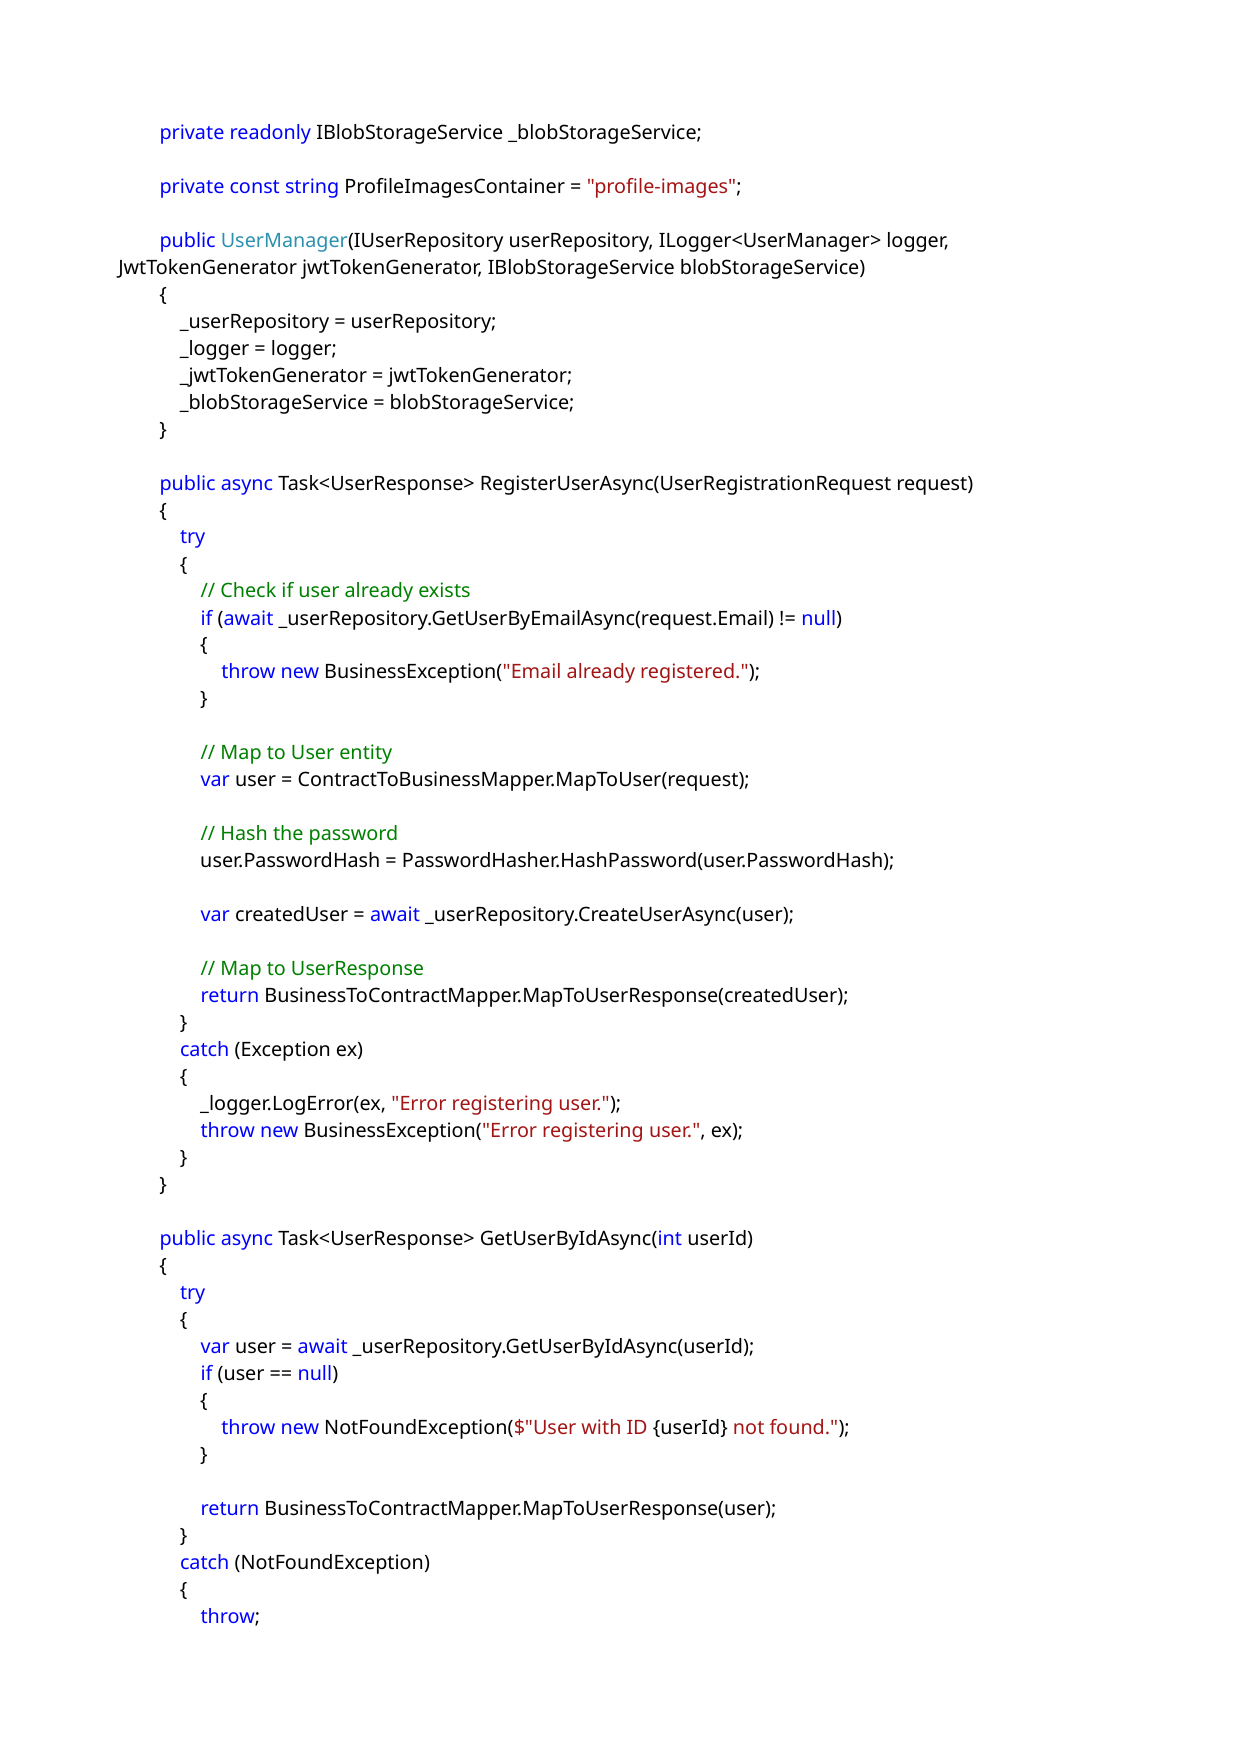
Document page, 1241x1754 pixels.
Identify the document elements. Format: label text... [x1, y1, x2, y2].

text { [118, 1386, 1122, 1413]
text private const string ProfileImagesContainer = "profile-images"; [118, 172, 1122, 199]
text } [118, 685, 1122, 712]
text public UserManager(IUserRepository userRepository, ILogger<UserManager> logger, JwtTokenGenerator jwtTokenGenerator, IBlobStorageService blobStorageService) [118, 226, 1122, 280]
text { [118, 496, 1122, 523]
text if (await _userRepository.GetUserByEmailAsync(request.Email) != null) [118, 604, 1122, 631]
text catch (Exception ex) [118, 1035, 1122, 1062]
text user.PasswordHash = PasswordHasher.HashPassword(user.PasswordHash); [118, 847, 1122, 873]
text // Map to User entity [118, 739, 1122, 766]
text public async Task<UserResponse> RegisterUserAsync(UserRegistrationRequest request) [118, 469, 1122, 496]
text // Map to UserResponse [118, 954, 1122, 981]
text _jwtTokenGenerator = jwtTokenGenerator; [118, 361, 1122, 388]
text throw new BusinessException("Error registering user.", ex); [118, 1116, 1122, 1143]
text if (user == null) [118, 1359, 1122, 1386]
text throw; [118, 1602, 1122, 1629]
text return BusinessToContractMapper.MapToUserResponse(createdUser); [118, 981, 1122, 1008]
text var user = ContractToBusinessMapper.MapToUser(request); [118, 766, 1122, 793]
text } [118, 1008, 1122, 1035]
text } [118, 1170, 1122, 1197]
text return BusinessToContractMapper.MapToUserResponse(user); [118, 1494, 1122, 1521]
text } [118, 415, 1122, 442]
text public async Task<UserResponse> GetUserByIdAsync(int userId) [118, 1224, 1122, 1251]
text _blobStorageService = blobStorageService; [118, 388, 1122, 415]
text var createdUser = await _userRepository.CreateUserAsync(user); [118, 901, 1122, 927]
text { [118, 1305, 1122, 1332]
text // Check if user already exists [118, 577, 1122, 604]
text { [118, 1251, 1122, 1278]
text } [118, 1143, 1122, 1170]
text var user = await _userRepository.GetUserByIdAsync(userId); [118, 1332, 1122, 1359]
text catch (NotFoundException) [118, 1548, 1122, 1575]
text try [118, 1278, 1122, 1305]
text private readonly IBlobStorageService _blobStorageService; [118, 118, 1122, 145]
text try [118, 523, 1122, 550]
text _userRepository = userRepository; [118, 307, 1122, 334]
text { [118, 550, 1122, 577]
text throw new BusinessException("Email already registered."); [118, 658, 1122, 685]
text { [118, 1062, 1122, 1089]
text { [118, 631, 1122, 658]
text } [118, 1440, 1122, 1467]
text _logger = logger; [118, 334, 1122, 361]
text _logger.LogError(ex, "Error registering user."); [118, 1089, 1122, 1116]
text throw new NotFoundException($"User with ID {userId} not found."); [118, 1413, 1122, 1440]
text { [118, 280, 1122, 307]
text } [118, 1521, 1122, 1548]
text { [118, 1575, 1122, 1602]
text // Hash the password [118, 819, 1122, 847]
